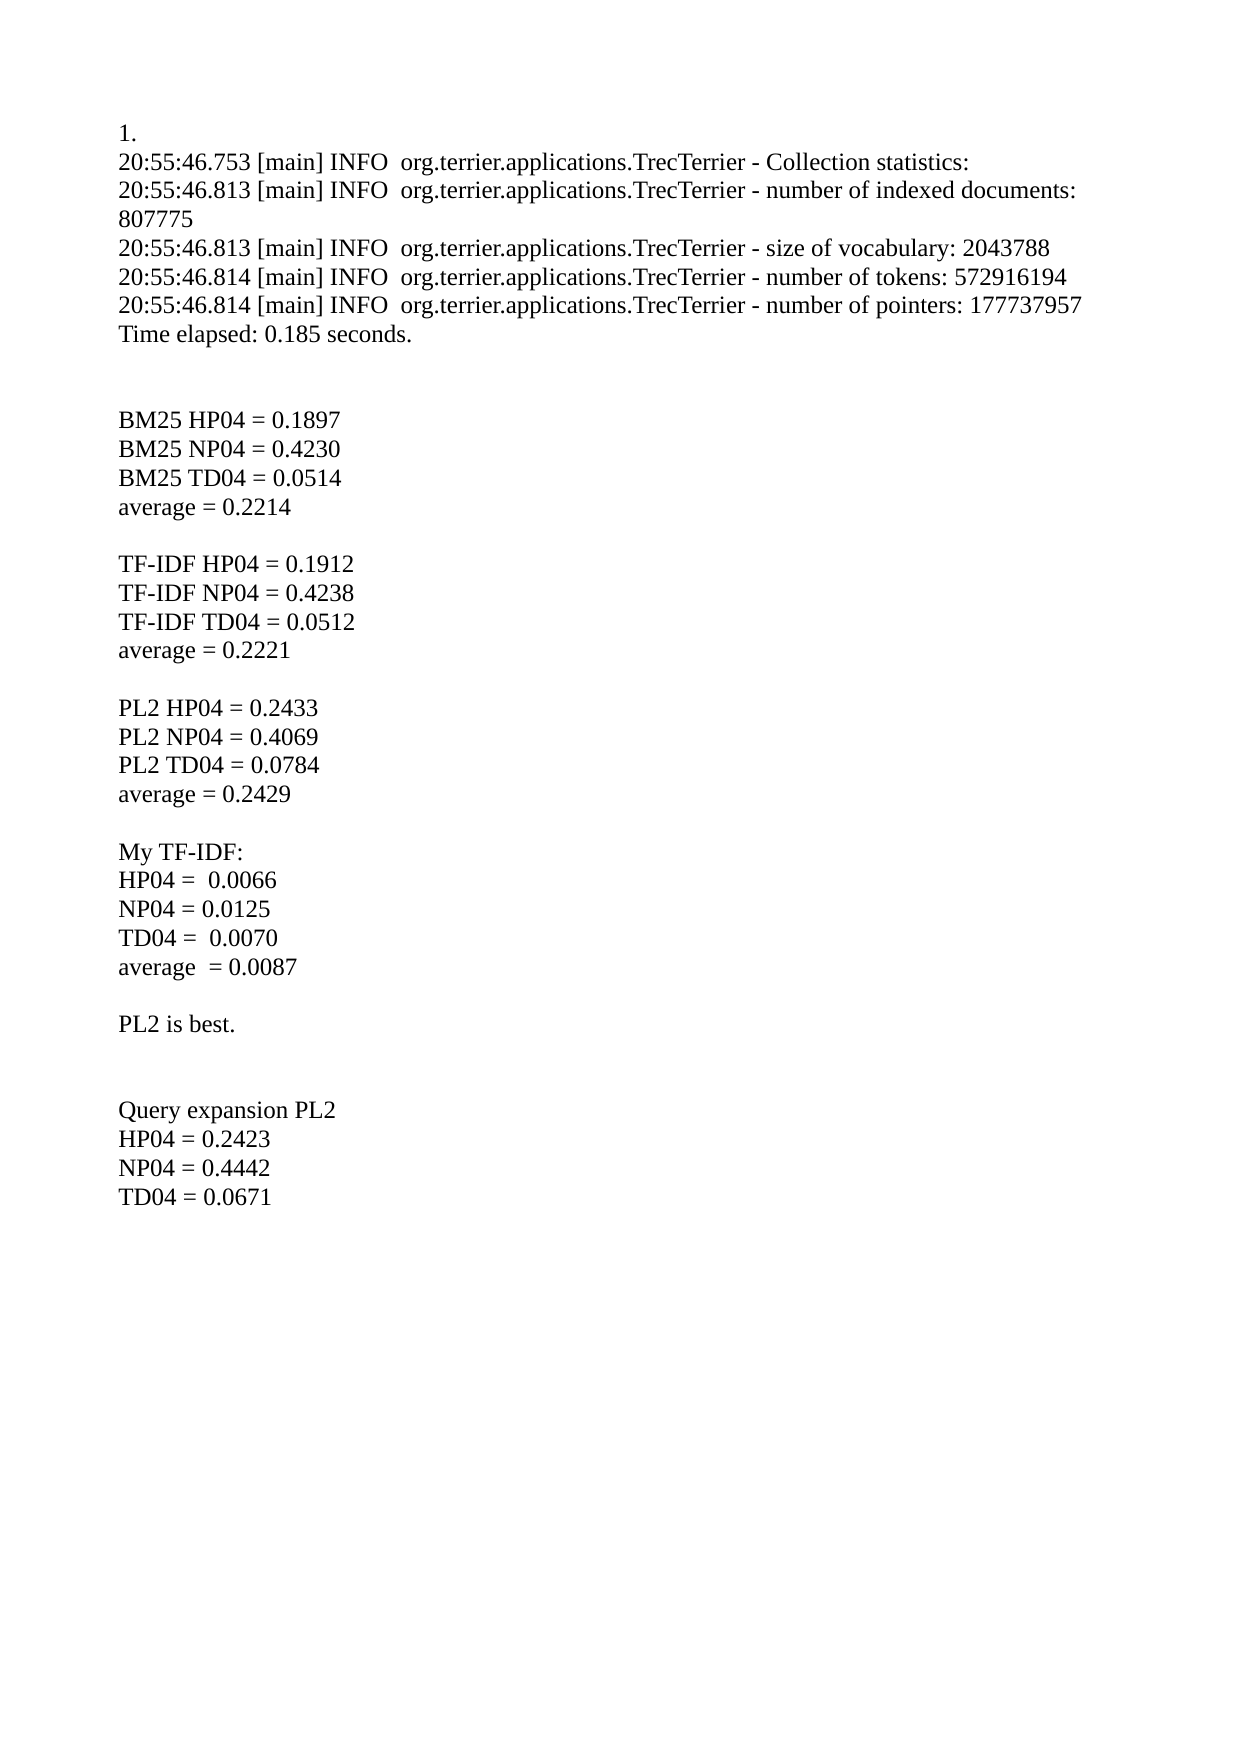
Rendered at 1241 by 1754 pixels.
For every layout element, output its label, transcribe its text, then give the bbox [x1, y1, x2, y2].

text NP04 = 0.0125 [118, 894, 1122, 923]
text BM25 TD04 = 0.0514 [118, 463, 1122, 492]
text TF-IDF HP04 = 0.1912 [118, 549, 1122, 578]
text average = 0.2221 [118, 636, 1122, 664]
text TF-IDF NP04 = 0.4238 [118, 578, 1122, 607]
text BM25 HP04 = 0.1897 [118, 406, 1122, 434]
text PL2 TD04 = 0.0784 [118, 751, 1122, 779]
text 20:55:46.814 [main] INFO org.terrier.applications.TrecTerrier - number of pointers: 177737957 [118, 291, 1122, 319]
text average = 0.0087 [118, 952, 1122, 981]
text TD04 = 0.0070 [118, 923, 1122, 952]
text average = 0.2429 [118, 779, 1122, 808]
text 20:55:46.813 [main] INFO org.terrier.applications.TrecTerrier - number of indexed documents: 807775 [118, 176, 1122, 233]
text TD04 = 0.0671 [118, 1182, 1122, 1211]
text 20:55:46.753 [main] INFO org.terrier.applications.TrecTerrier - Collection statistics: [118, 147, 1122, 176]
text PL2 NP04 = 0.4069 [118, 722, 1122, 751]
text 20:55:46.813 [main] INFO org.terrier.applications.TrecTerrier - size of vocabulary: 2043788 [118, 233, 1122, 262]
text My TF-IDF: [118, 837, 1122, 866]
text HP04 = 0.2423 [118, 1124, 1122, 1153]
text average = 0.2214 [118, 492, 1122, 521]
text PL2 HP04 = 0.2433 [118, 693, 1122, 722]
text TF-IDF TD04 = 0.0512 [118, 607, 1122, 636]
text PL2 is best. [118, 1009, 1122, 1038]
text NP04 = 0.4442 [118, 1153, 1122, 1182]
text Time elapsed: 0.185 seconds. [118, 319, 1122, 348]
text Query expansion PL2 [118, 1096, 1122, 1124]
text HP04 = 0.0066 [118, 866, 1122, 894]
text 20:55:46.814 [main] INFO org.terrier.applications.TrecTerrier - number of tokens: 572916194 [118, 262, 1122, 291]
text BM25 NP04 = 0.4230 [118, 434, 1122, 463]
text 1. [118, 118, 1122, 147]
